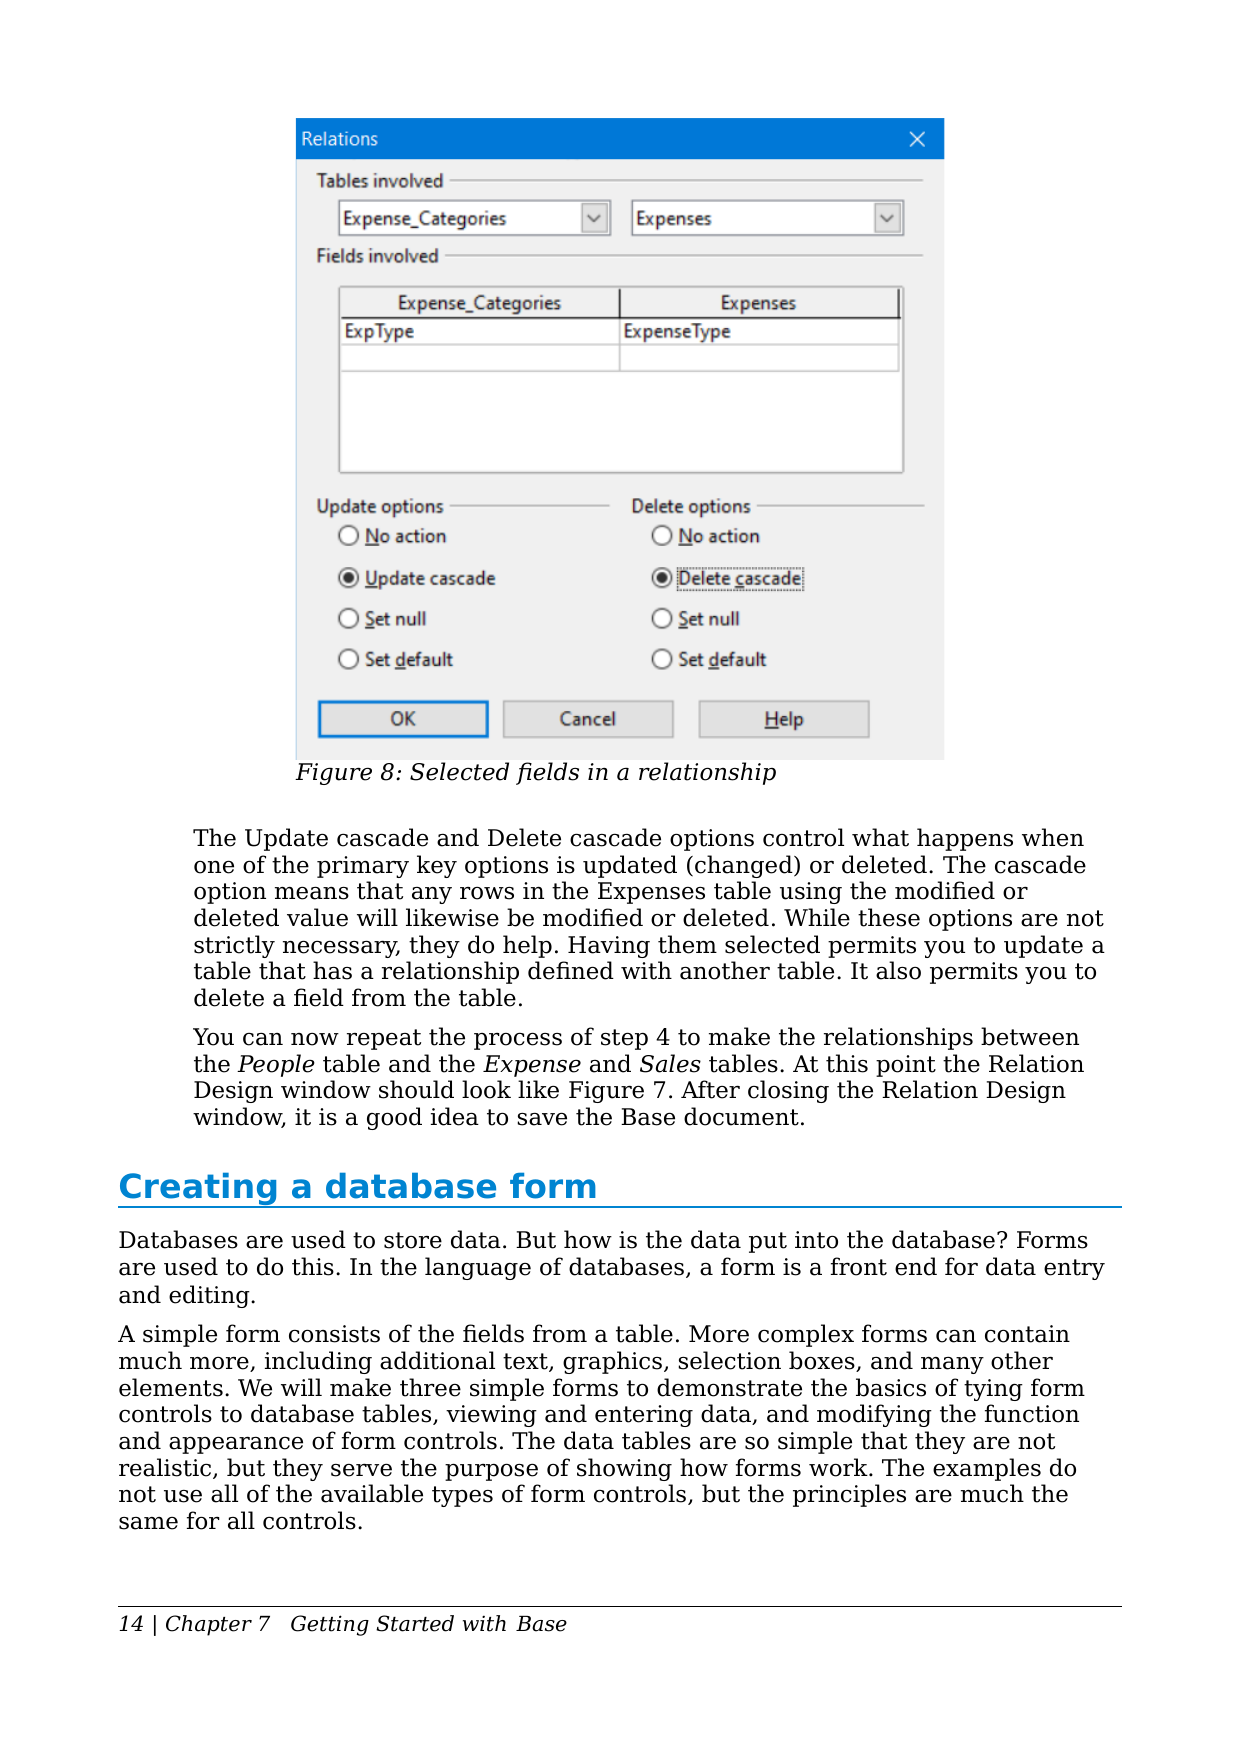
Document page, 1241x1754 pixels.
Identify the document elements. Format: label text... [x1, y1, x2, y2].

text The Update cascade and Delete cascade options control what happens when one of the primary key options is updated (changed) or deleted. The cascade option means that any rows in the Expenses table using the modified or deleted value will likewise be modified or deleted. While these options are not strictly necessary, they do help. Having them selected permits you to update a table that has a relationship defined with another table. It also permits you to delete a field from the table. [193, 825, 1122, 1012]
text Figure 8: Selected fields in a relationship [296, 760, 944, 786]
text You can now repeat the process of step 4 to make the relationships between the People table and the Expense and Sales tables. At this point the Relation Design window should look like Figure 7. After closing the Relation Design window, it is a good idea to save the Base document. [193, 1024, 1122, 1131]
text A simple form consists of the fields from a table. More complex forms can contain much more, including additional text, graphics, selection boxes, and many other elements. We will make three simple forms to demonstrate the basics of tying form controls to database tables, viewing and entering data, and modifying the function and appearance of form controls. The data tables are so simple that they are not realistic, but they serve the purpose of showing how forms work. The examples do not use all of the available types of form controls, but the principles are much the same for all controls. [118, 1322, 1122, 1535]
subtitle Creating a database form [118, 1167, 1122, 1206]
text Databases are used to store data. But how is the data put into the database? Forms are used to do this. In the language of databases, a form is a front end for data entry and editing. [118, 1227, 1122, 1309]
picture [295, 118, 945, 760]
